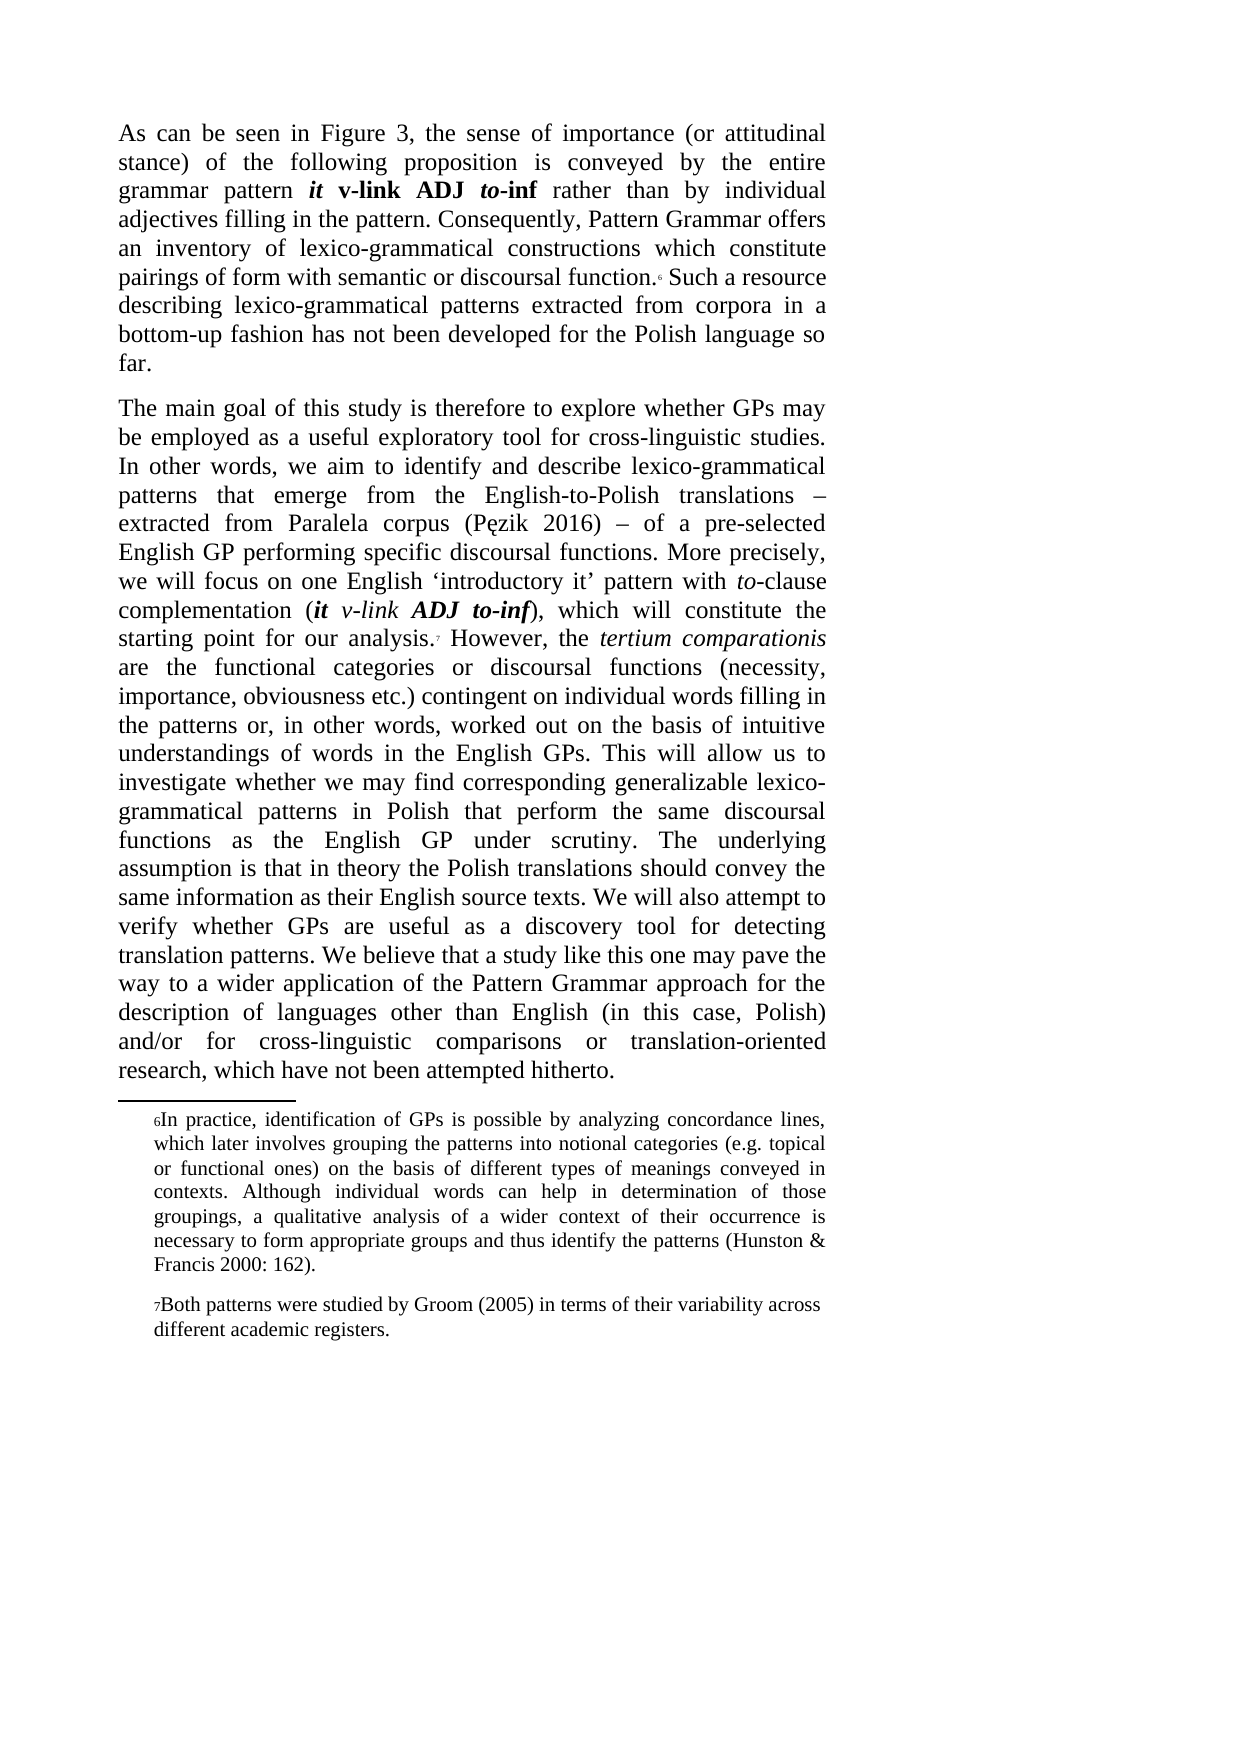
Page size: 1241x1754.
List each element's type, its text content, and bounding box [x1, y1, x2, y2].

text The main goal of this study is therefore to explore whether GPs may be employed as a useful exploratory tool for cross-linguistic studies. In other words, we aim to identify and describe lexico-grammatical patterns that emerge from the English-to-Polish translations – extracted from Paralela corpus (Pęzik 2016) – of a pre-selected English GP performing specific discoursal functions. More precisely, we will focus on one English ‘introductory it’ pattern with to-clause complementation (it v-link ADJ to-inf), which will constitute the starting point for our analysis. However, the tertium comparationis are the functional categories or discoursal functions (necessity, importance, obviousness etc.) contingent on individual words filling in the patterns or, in other words, worked out on the basis of intuitive understandings of words in the English GPs. This will allow us to investigate whether we may find corresponding generalizable lexico-grammatical patterns in Polish that perform the same discoursal functions as the English GP under scrutiny. The underlying assumption is that in theory the Polish translations should convey the same information as their English source texts. We will also attempt to verify whether GPs are useful as a discovery tool for detecting translation patterns. We believe that a study like this one may pave the way to a wider application of the Pattern Grammar approach for the description of languages other than English (in this case, Polish) and/or for cross-linguistic comparisons or translation-oriented research, which have not been attempted hitherto. [118, 393, 827, 1083]
text Both patterns were studied by Groom (2005) in terms of their variability across different academic registers. [153, 1292, 827, 1341]
text As can be seen in Figure 3, the sense of importance (or attitudinal stance) of the following proposition is conveyed by the entire grammar pattern it v-link ADJ to-inf rather than by individual adjectives filling in the pattern. Consequently, Pattern Grammar offers an inventory of lexico-grammatical constructions which constitute pairings of form with semantic or discoursal function. Such a resource describing lexico-grammatical patterns extracted from corpora in a bottom-up fashion has not been developed for the Polish language so far. [118, 118, 827, 377]
text In practice, identification of GPs is possible by analyzing concordance lines, which later involves grouping the patterns into notional categories (e.g. topical or functional ones) on the basis of different types of meanings conveyed in contexts. Although individual words can help in determination of those groupings, a qualitative analysis of a wider context of their occurrence is necessary to form appropriate groups and thus identify the patterns (Hunston & Francis 2000: 162). [153, 1107, 827, 1276]
